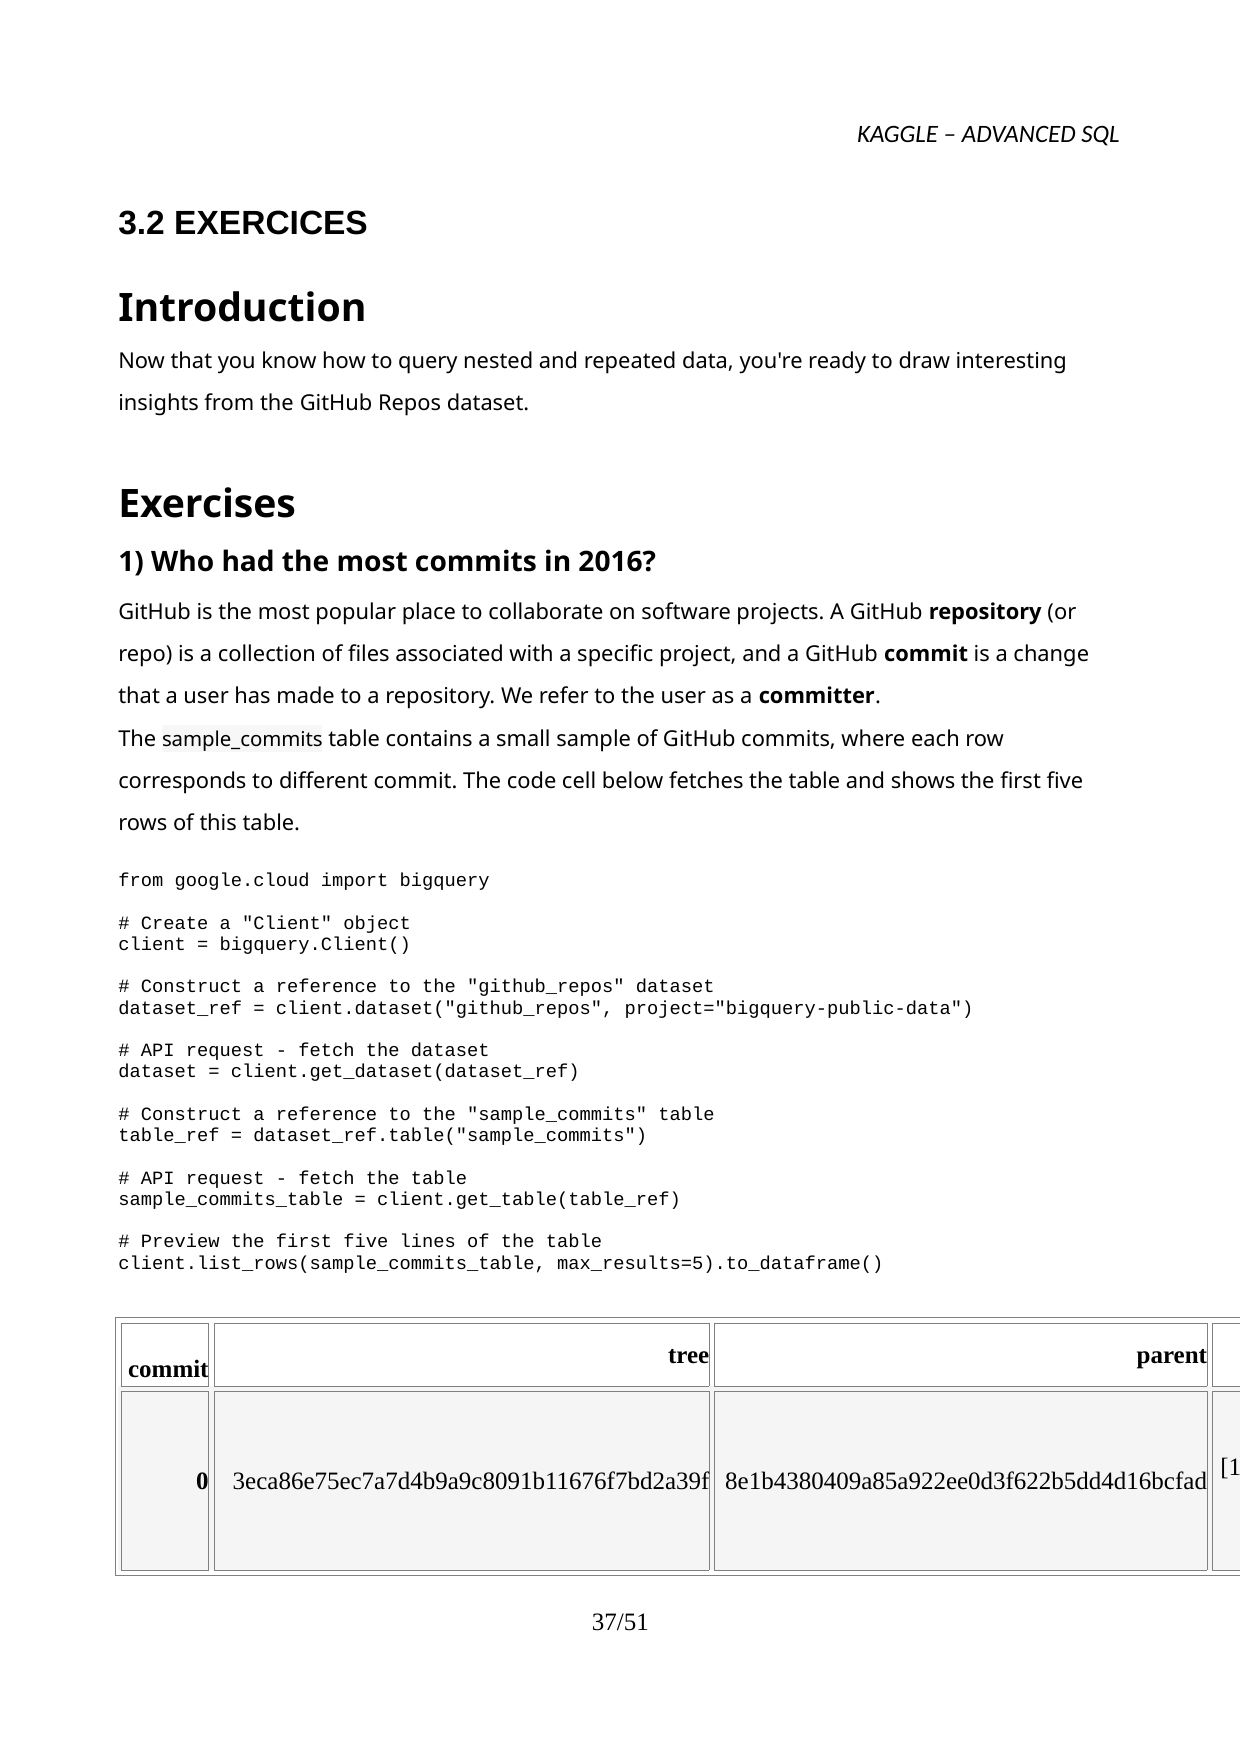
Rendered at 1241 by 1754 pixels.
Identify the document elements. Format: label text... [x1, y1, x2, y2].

table_cell 0 [118, 1386, 211, 1570]
text # API request - fetch the table [118, 1168, 1122, 1190]
table_header author [1210, 1318, 1240, 1386]
text The sample_commits table contains a small sample of GitHub commits, where each row corresponds to different commit. The code cell below fetches the table and shows the first five rows of this table. [118, 723, 1122, 837]
text # Preview the first five lines of the table [118, 1232, 1122, 1253]
table_header parent [712, 1318, 1210, 1386]
text # Construct a reference to the "sample_commits" table [118, 1105, 1122, 1126]
text # Create a "Client" object [118, 913, 1122, 935]
table_cell 3eca86e75ec7a7d4b9a9c8091b11676f7bd2a39f [211, 1386, 712, 1570]
subtitle Introduction [118, 279, 1122, 332]
text dataset = client.get_dataset(dataset_ref) [118, 1062, 1122, 1083]
text client = bigquery.Client() [118, 935, 1122, 956]
text GitHub is the most popular place to collaborate on software projects. A GitHub repository (or repo) is a collection of files associated with a specific project, and a GitHub commit is a change that a user has made to a repository. We refer to the user as a committer. [118, 596, 1122, 710]
text Now that you know how to query nested and repeated data, you're ready to draw interesting insights from the GitHub Repos dataset. [118, 345, 1122, 417]
table_header tree [211, 1318, 712, 1386]
text dataset_ref = client.dataset("github_repos", project="bigquery-public-data") [118, 998, 1122, 1020]
table_header commit [118, 1318, 211, 1386]
table_header author [1213, 1324, 1240, 1386]
subtitle Exercises [118, 476, 1122, 529]
table_cell 8e1b4380409a85a922ee0d3f622b5dd4d16bcfad [712, 1386, 1210, 1570]
table_cell [104a0c02e8b1936c049e18a6d4e4ab040fb61213] [1210, 1386, 1240, 1570]
text # Construct a reference to the "github_repos" dataset [118, 977, 1122, 998]
text from google.cloud import bigquery [118, 871, 1122, 892]
text sample_commits_table = client.get_table(table_ref) [118, 1190, 1122, 1211]
subtitle 3.2 EXERCICES [118, 203, 1122, 242]
text table_ref = dataset_ref.table("sample_commits") [118, 1126, 1122, 1147]
subtitle 1) Who had the most commits in 2016? [118, 542, 1122, 580]
text # API request - fetch the dataset [118, 1041, 1122, 1062]
text client.list_rows(sample_commits_table, max_results=5).to_dataframe() [118, 1253, 1122, 1275]
table_cell [104a0c02e8b1936c049e18a6d4e4ab040fb61213] [1213, 1392, 1240, 1570]
